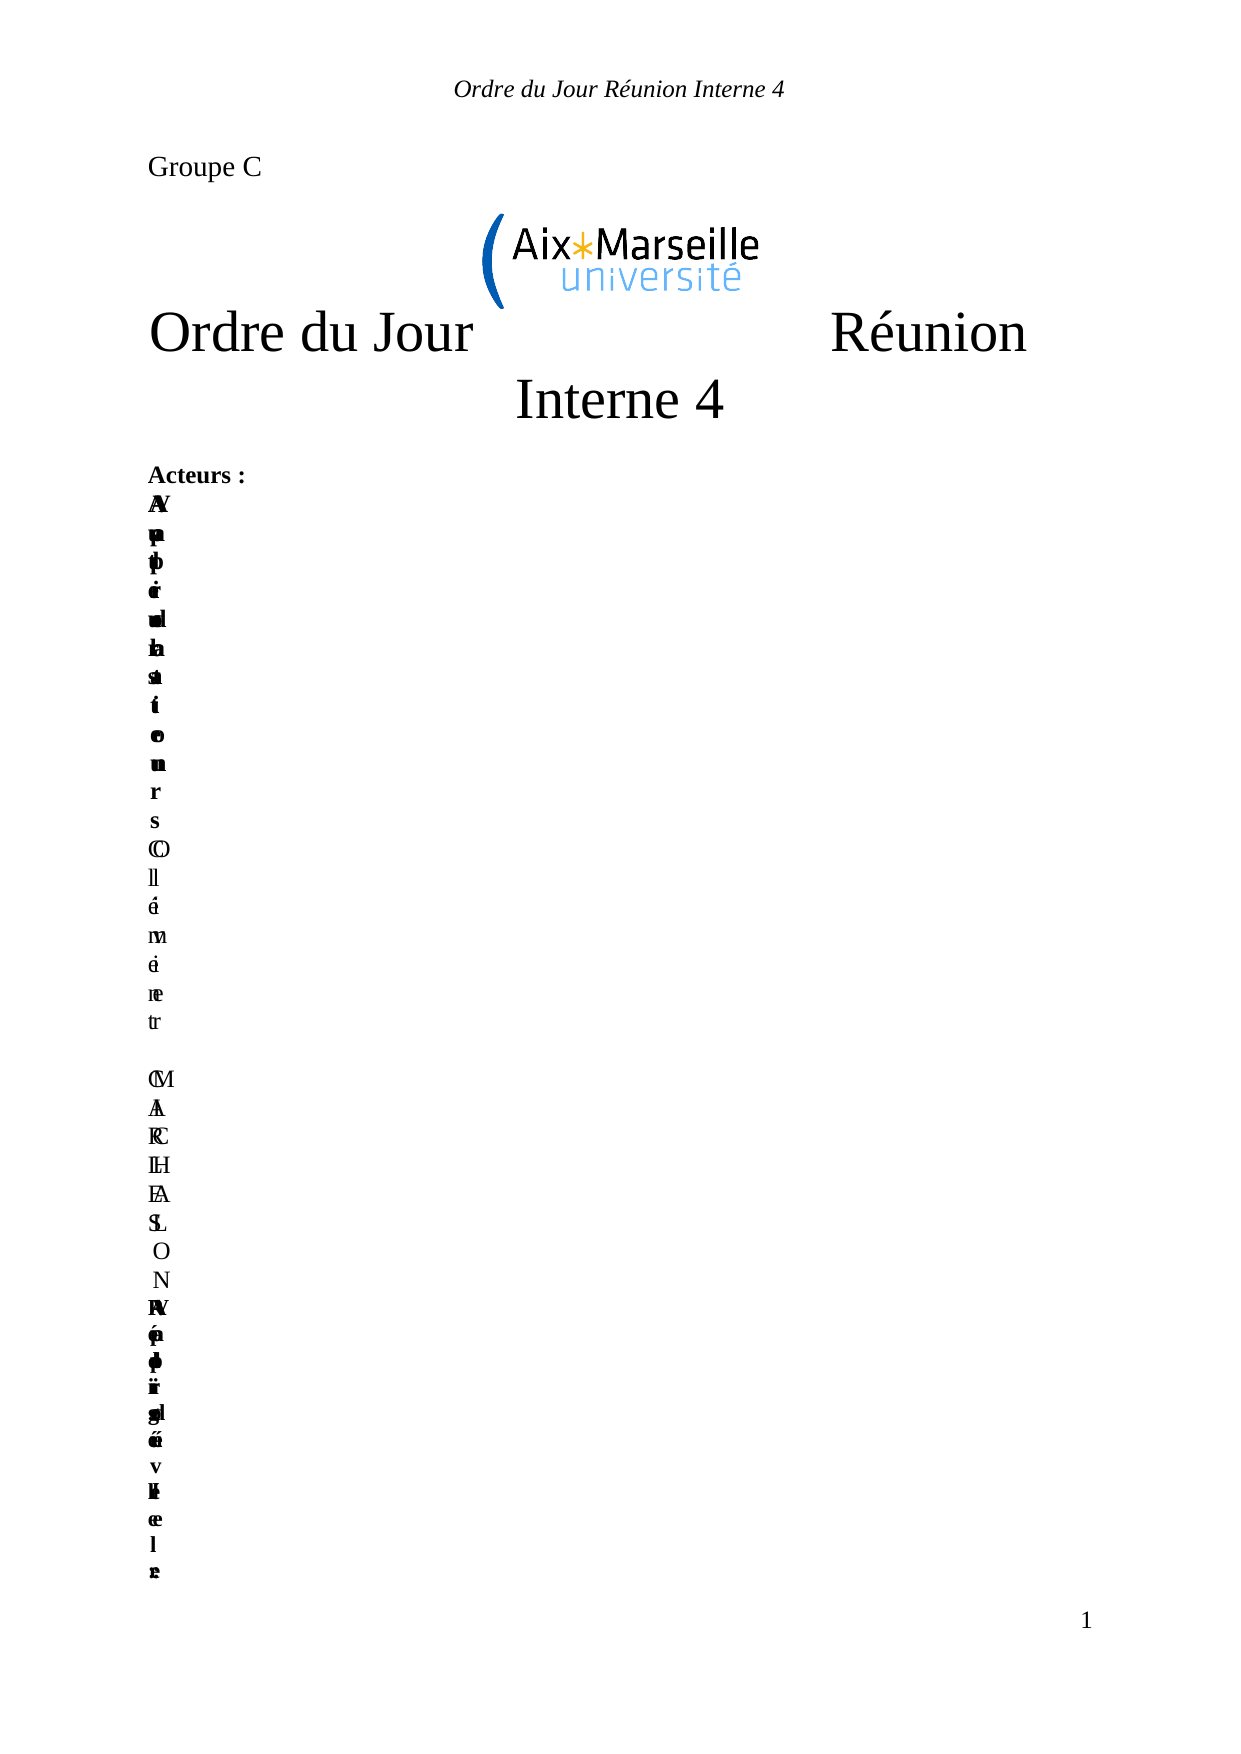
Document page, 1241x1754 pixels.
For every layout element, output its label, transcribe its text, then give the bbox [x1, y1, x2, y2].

text Acteurs : [148, 460, 1093, 489]
text Groupe C [148, 149, 1093, 182]
text Ordre du Jour Réunion Interne 4 [148, 297, 1093, 431]
